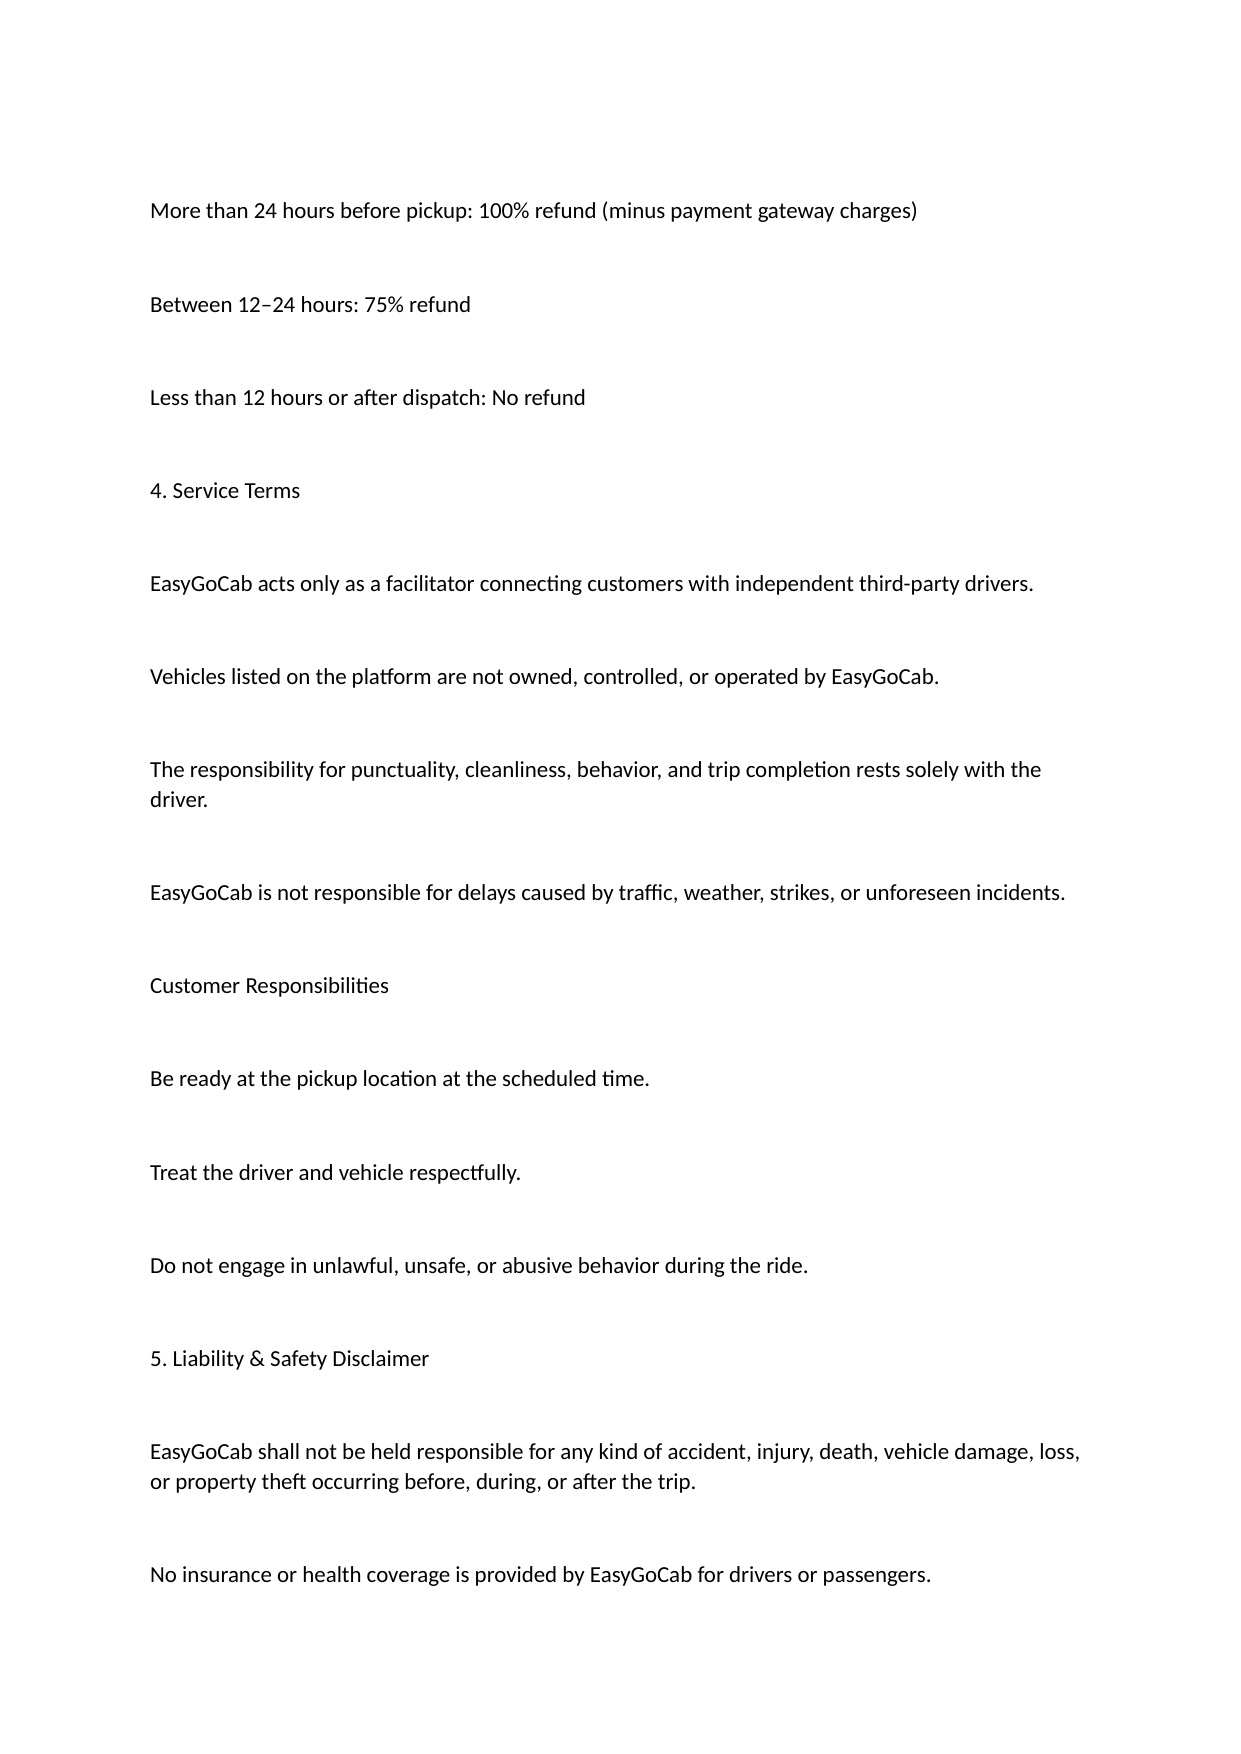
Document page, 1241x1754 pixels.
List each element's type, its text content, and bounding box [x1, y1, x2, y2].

text More than 24 hours before pickup: 100% refund (minus payment gateway charges) [150, 197, 1090, 224]
text 4. Service Terms [150, 476, 1090, 504]
text Customer Responsibilities [150, 971, 1090, 999]
text Between 12–24 hours: 75% refund [150, 290, 1090, 318]
text Treat the driver and vehicle respectfully. [150, 1158, 1090, 1186]
text EasyGoCab is not responsible for delays caused by traffic, weather, strikes, or unforeseen incidents. [150, 878, 1090, 906]
text EasyGoCab shall not be held responsible for any kind of accident, injury, death, vehicle damage, loss, or property theft occurring before, during, or after the trip. [150, 1437, 1090, 1495]
text Less than 12 hours or after dispatch: No refund [150, 383, 1090, 411]
text Be ready at the pickup location at the scheduled time. [150, 1064, 1090, 1093]
text EasyGoCab acts only as a facilitator connecting customers with independent third-party drivers. [150, 569, 1090, 597]
text The responsibility for punctuality, cleanliness, behavior, and trip completion rests solely with the driver. [150, 755, 1090, 813]
text No insurance or health coverage is provided by EasyGoCab for drivers or passengers. [150, 1560, 1090, 1588]
text Vehicles listed on the platform are not owned, controlled, or operated by EasyGoCab. [150, 662, 1090, 690]
text Do not engage in unlawful, unsafe, or abusive behavior during the ride. [150, 1251, 1090, 1279]
text 5. Liability & Safety Disclaimer [150, 1344, 1090, 1372]
